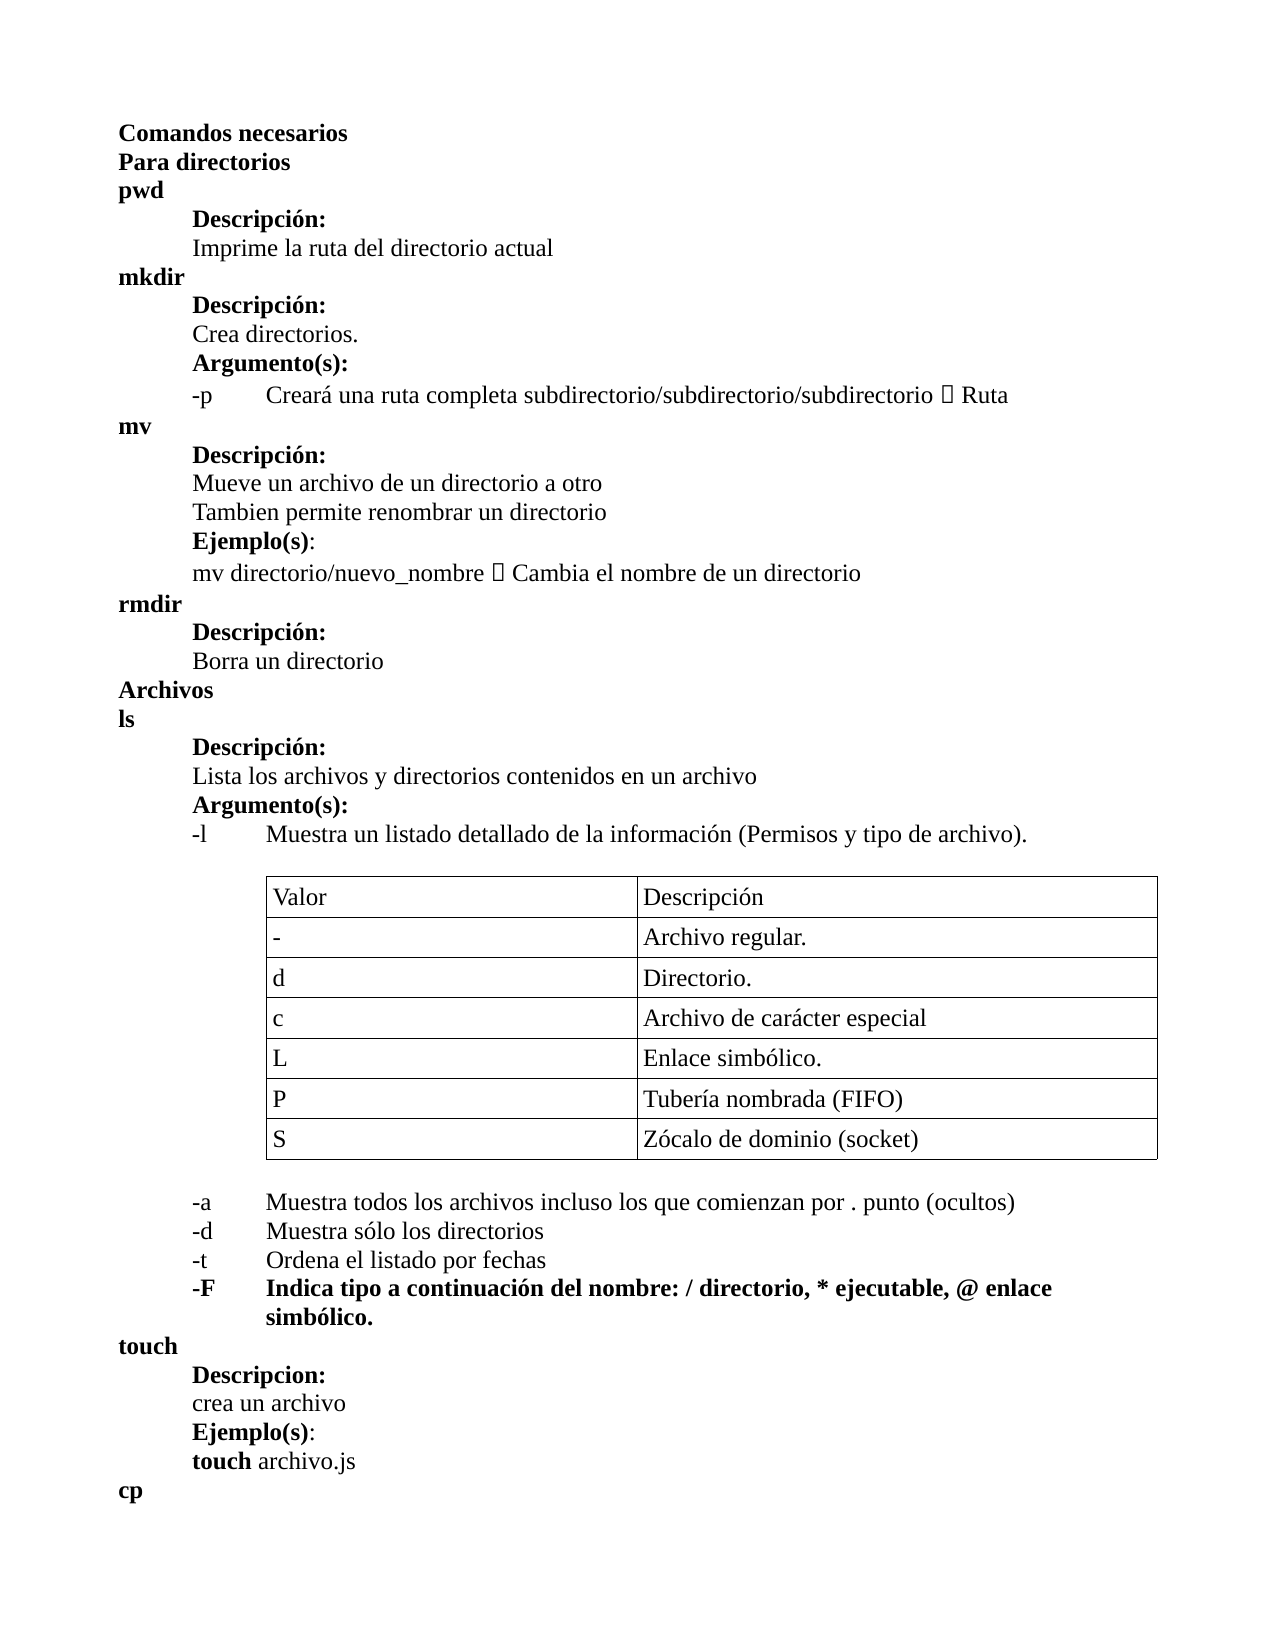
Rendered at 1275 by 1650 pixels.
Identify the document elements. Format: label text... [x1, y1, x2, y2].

text Imprime la ruta del directorio actual [118, 233, 1157, 262]
table_cell S [267, 1119, 637, 1158]
text Descripción: [118, 440, 1157, 468]
text Ejemplo(s): [118, 526, 1157, 555]
text Argumento(s): [118, 348, 1157, 377]
text Comandos necesarios [118, 118, 1157, 147]
text rmdir [118, 589, 1157, 617]
table_cell Zócalo de dominio (socket) [638, 1119, 1157, 1158]
table_cell Directorio. [638, 958, 1157, 997]
table_cell Archivo regular. [638, 918, 1157, 957]
table_header Descripción [638, 877, 1157, 917]
text Descripción: [118, 732, 1157, 761]
text Tambien permite renombrar un directorio [118, 497, 1157, 526]
table_cell d [267, 958, 637, 997]
text Descripción: [118, 291, 1157, 319]
table_cell Tubería nombrada (FIFO) [638, 1079, 1157, 1118]
text -d Muestra sólo los directorios [192, 1216, 1157, 1245]
table_cell - [267, 918, 637, 957]
text -l Muestra un listado detallado de la información (Permisos y tipo de archivo). [192, 819, 1157, 847]
text -t Ordena el listado por fechas [192, 1245, 1157, 1273]
table_header Valor [267, 877, 637, 917]
text pwd [118, 176, 1157, 204]
text -a Muestra todos los archivos incluso los que comienzan por . punto (ocultos) [192, 1187, 1157, 1216]
table_cell P [267, 1079, 637, 1118]
text touch archivo.js [118, 1446, 1157, 1475]
text Borra un directorio [118, 646, 1157, 675]
text Descripción: [118, 617, 1157, 646]
text Crea directorios. [118, 319, 1157, 348]
text mv [118, 411, 1157, 440]
text crea un archivo [118, 1388, 1157, 1417]
text Descripción: [118, 204, 1157, 233]
text cp [118, 1475, 1157, 1503]
table_cell Archivo de carácter especial [638, 998, 1157, 1037]
text mkdir [118, 262, 1157, 291]
text Ejemplo(s): [118, 1417, 1157, 1446]
text -F Indica tipo a continuación del nombre: / directorio, * ejecutable, @ enlace simbólico. [192, 1273, 1157, 1331]
text mv directorio/nuevo_nombre  Cambia el nombre de un directorio [118, 555, 1157, 589]
text Para directorios [118, 147, 1157, 176]
table_cell c [267, 998, 637, 1037]
text Argumento(s): [118, 790, 1157, 819]
text -p Creará una ruta completa subdirectorio/subdirectorio/subdirectorio  Ruta [192, 377, 1157, 411]
text Mueve un archivo de un directorio a otro [118, 468, 1157, 497]
table_cell L [267, 1039, 637, 1078]
text Lista los archivos y directorios contenidos en un archivo [118, 761, 1157, 790]
table_cell Enlace simbólico. [638, 1039, 1157, 1078]
text touch [118, 1331, 1157, 1360]
text Archivos [118, 675, 1157, 704]
text Descripcion: [118, 1360, 1157, 1388]
text ls [118, 704, 1157, 732]
